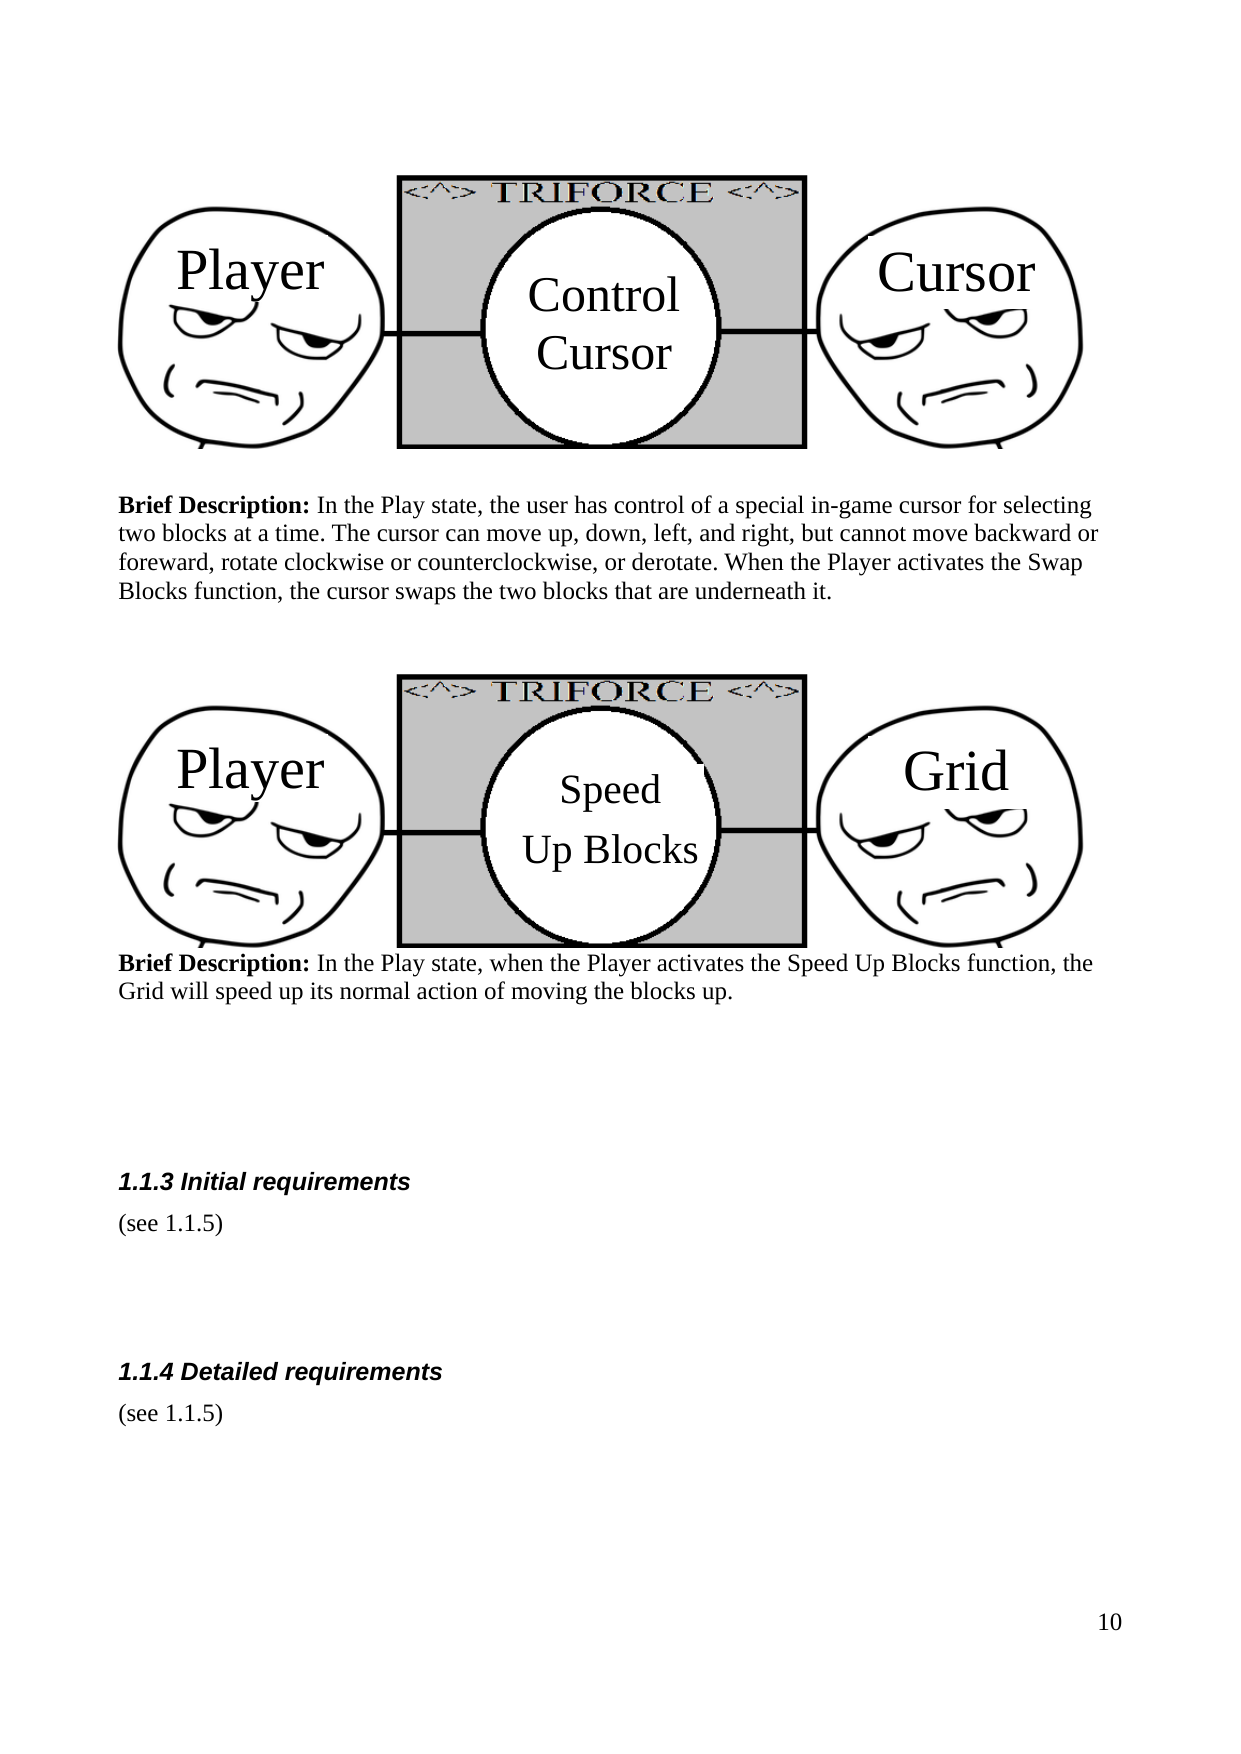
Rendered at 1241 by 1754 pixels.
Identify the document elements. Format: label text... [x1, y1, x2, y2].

text Brief Description: In the Play state, the user has control of a special in-game cursor for selecting two blocks at a time. The cursor can move up, down, left, and right, but cannot move backward or foreward, rotate clockwise or counterclockwise, or derotate. When the Player activates the Swap Blocks function, the cursor swaps the two blocks that are underneath it. [118, 490, 1122, 605]
text (see 1.1.5) [118, 1398, 1122, 1426]
text Up Blocks [516, 825, 704, 873]
text Speed [516, 764, 704, 812]
text Control Cursor [516, 265, 692, 380]
text Player [172, 235, 328, 302]
text (see 1.1.5) [118, 1208, 1122, 1236]
text Cursor [868, 236, 1044, 303]
text Brief Description: In the Play state, when the Player activates the Speed Up Blocks function, the Grid will speed up its normal action of moving the blocks up. [118, 617, 1122, 1005]
text Player [172, 734, 328, 802]
subtitle 1.1.3 Initial requirements [118, 1166, 1122, 1195]
text Grid [868, 736, 1044, 803]
subtitle 1.1.4 Detailed requirements [118, 1356, 1122, 1385]
